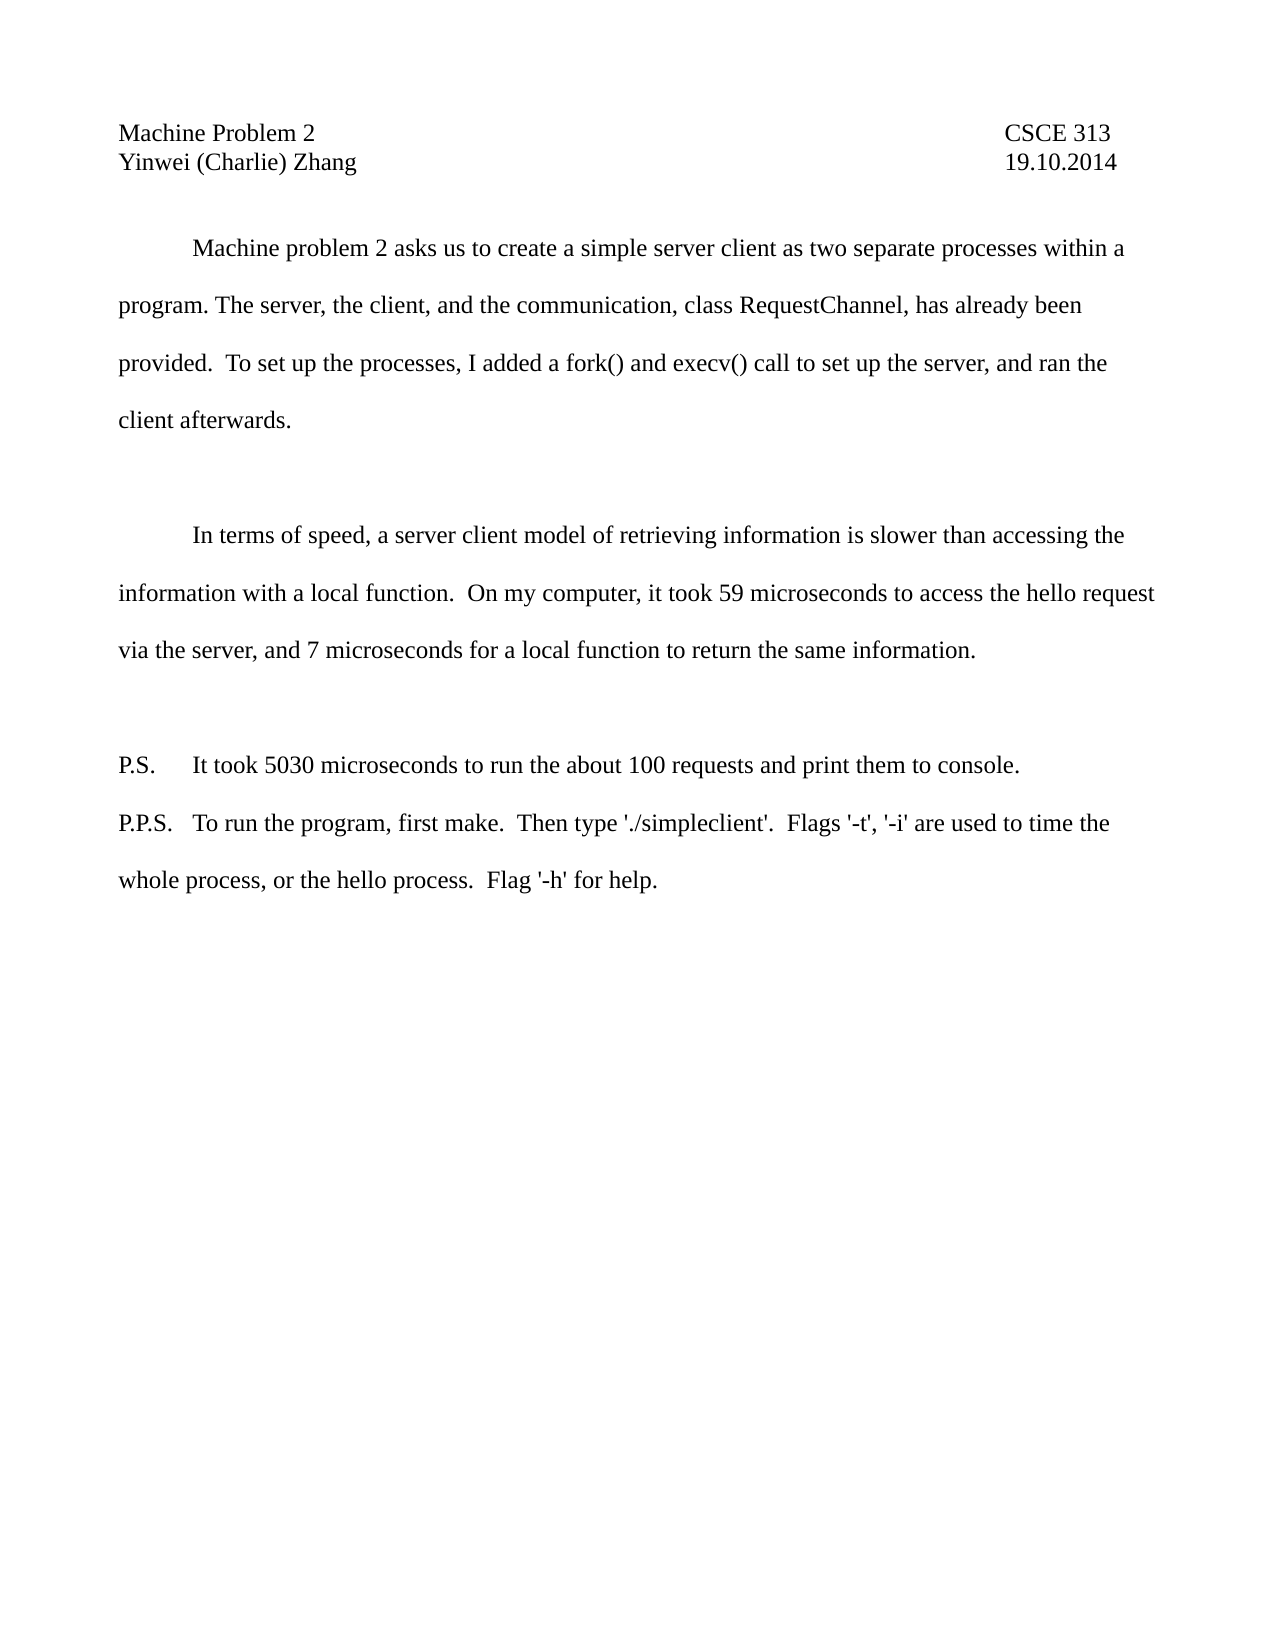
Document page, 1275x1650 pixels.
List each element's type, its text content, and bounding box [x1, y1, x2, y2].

text Machine Problem 2 CSCE 313 [118, 118, 1157, 147]
text P.S. It took 5030 microseconds to run the about 100 requests and print them to console. [118, 751, 1157, 779]
text P.P.S. To run the program, first make. Then type './simpleclient'. Flags '-t', '-i' are used to time the whole process, or the hello process. Flag '-h' for help. [118, 808, 1157, 894]
text In terms of speed, a server client model of retrieving information is slower than accessing the information with a local function. On my computer, it took 59 microseconds to access the hello request via the server, and 7 microseconds for a local function to return the same information. [118, 521, 1157, 664]
text Machine problem 2 asks us to create a simple server client as two separate processes within a program. The server, the client, and the communication, class RequestChannel, has already been provided. To set up the processes, I added a fork() and execv() call to set up the server, and ran the client afterwards. [118, 233, 1157, 434]
text Yinwei (Charlie) Zhang 19.10.2014 [118, 147, 1157, 176]
